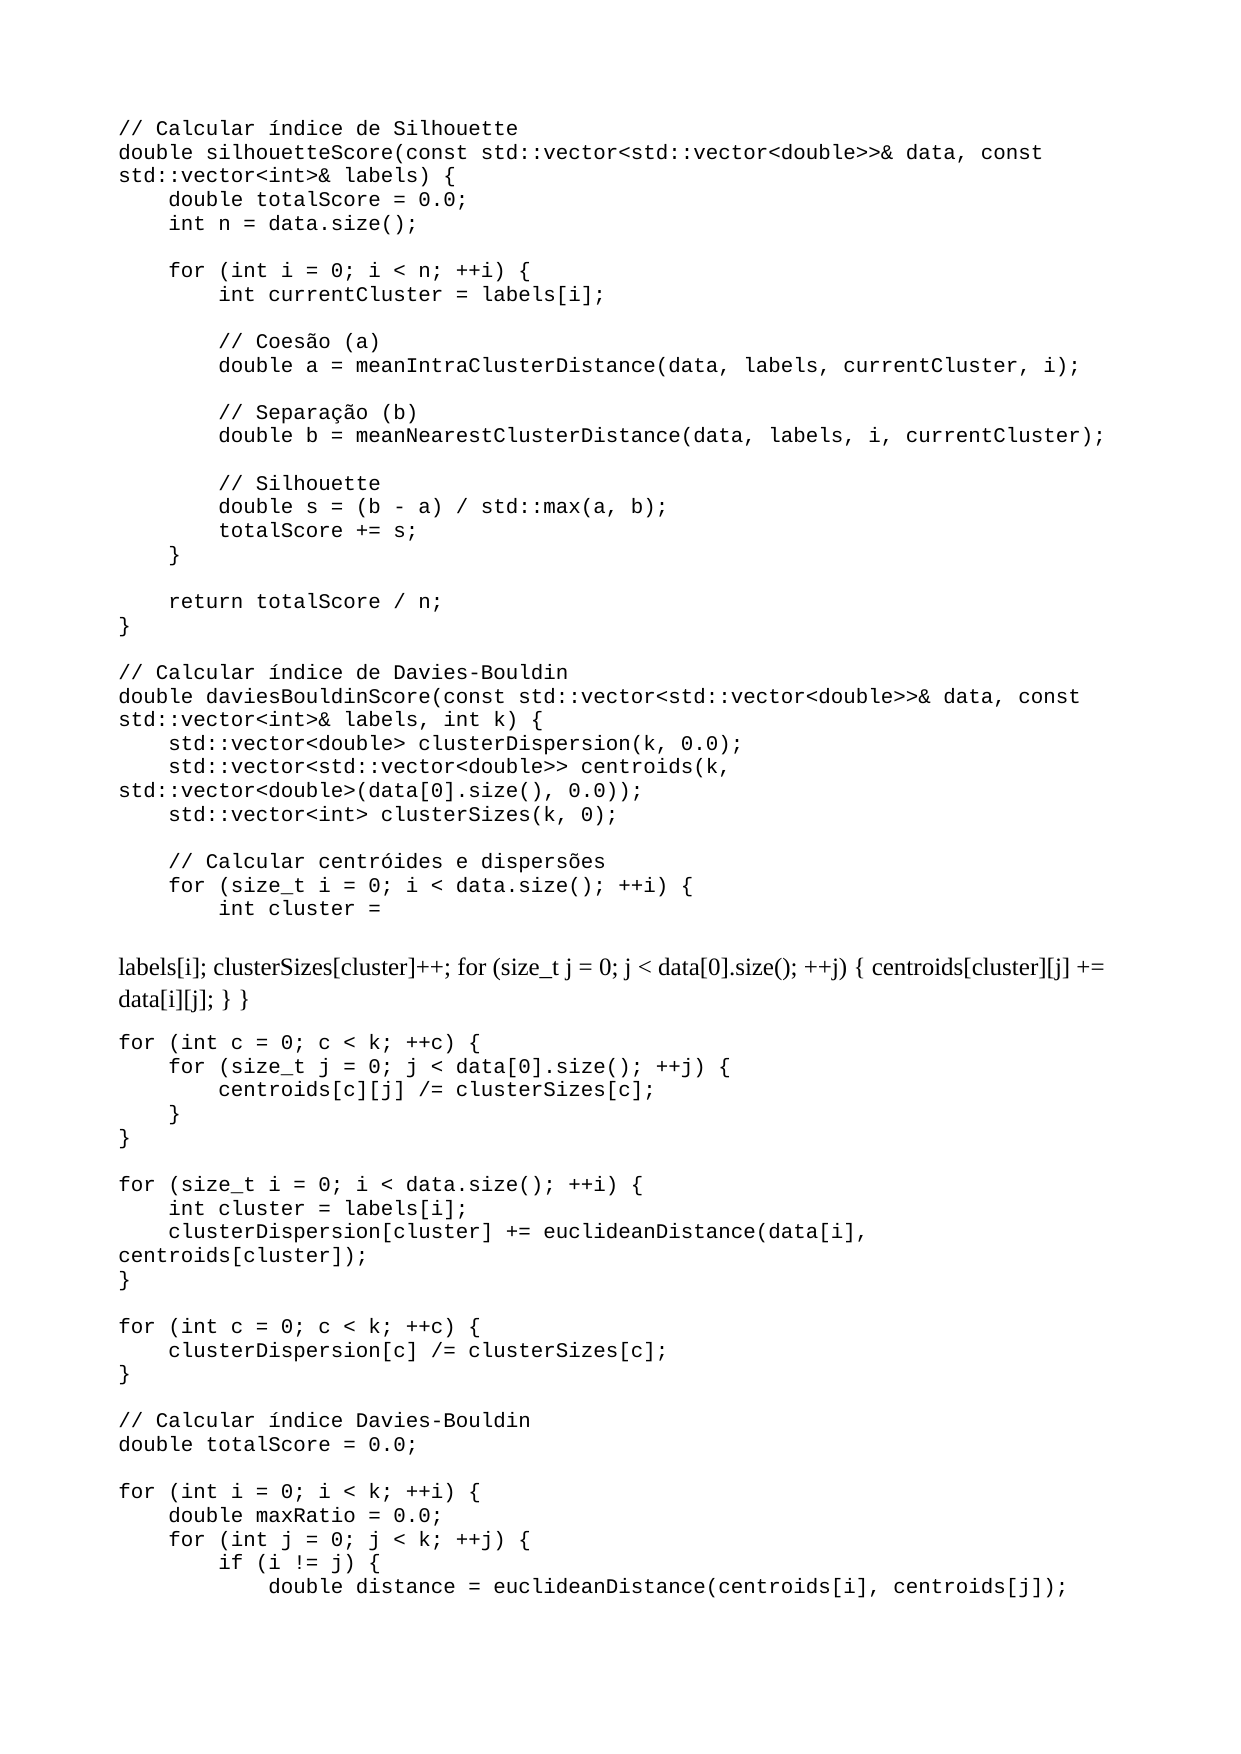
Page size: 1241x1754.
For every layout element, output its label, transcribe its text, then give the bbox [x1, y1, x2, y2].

text // Silhouette [118, 473, 1122, 496]
text } [118, 1127, 1122, 1150]
text // Calcular índice de Davies-Bouldin [118, 662, 1122, 686]
text double a = meanIntraClusterDistance(data, labels, currentCluster, i); [118, 354, 1122, 378]
text // Calcular centróides e dispersões [118, 851, 1122, 875]
text for (int c = 0; c < k; ++c) { [118, 1032, 1122, 1056]
text if (i != j) { [118, 1552, 1122, 1576]
text // Separação (b) [118, 402, 1122, 426]
text double silhouetteScore(const std::vector<std::vector<double>>& data, const std::vector<int>& labels) { [118, 142, 1122, 189]
text // Calcular índice de Silhouette [118, 118, 1122, 142]
text double b = meanNearestClusterDistance(data, labels, i, currentCluster); [118, 426, 1122, 449]
text } [118, 615, 1122, 638]
text double totalScore = 0.0; [118, 1434, 1122, 1458]
text // Calcular índice Davies-Bouldin [118, 1411, 1122, 1434]
text for (size_t i = 0; i < data.size(); ++i) { [118, 875, 1122, 898]
text } [118, 544, 1122, 567]
text int n = data.size(); [118, 213, 1122, 236]
text for (size_t j = 0; j < data[0].size(); ++j) { [118, 1056, 1122, 1079]
text double maxRatio = 0.0; [118, 1505, 1122, 1529]
text for (int i = 0; i < k; ++i) { [118, 1481, 1122, 1505]
text std::vector<int> clusterSizes(k, 0); [118, 804, 1122, 827]
text return totalScore / n; [118, 591, 1122, 615]
text for (int c = 0; c < k; ++c) { [118, 1316, 1122, 1339]
text clusterDispersion[c] /= clusterSizes[c]; [118, 1339, 1122, 1363]
text } [118, 1269, 1122, 1292]
text std::vector<std::vector<double>> centroids(k, std::vector<double>(data[0].size(), 0.0)); [118, 757, 1122, 804]
text } [118, 1103, 1122, 1127]
text for (size_t i = 0; i < data.size(); ++i) { [118, 1174, 1122, 1198]
text int cluster = [118, 898, 1122, 922]
text double totalScore = 0.0; [118, 189, 1122, 213]
text for (int i = 0; i < n; ++i) { [118, 260, 1122, 284]
text clusterDispersion[cluster] += euclideanDistance(data[i], centroids[cluster]); [118, 1221, 1122, 1269]
text double distance = euclideanDistance(centroids[i], centroids[j]); [118, 1576, 1122, 1600]
text std::vector<double> clusterDispersion(k, 0.0); [118, 733, 1122, 757]
text // Coesão (a) [118, 331, 1122, 354]
text labels[i]; clusterSizes[cluster]++; for (size_t j = 0; j < data[0].size(); ++j) { centroids[cluster][j] += data[i][j]; } } [118, 952, 1122, 1013]
text } [118, 1363, 1122, 1387]
text for (int j = 0; j < k; ++j) { [118, 1529, 1122, 1552]
text double daviesBouldinScore(const std::vector<std::vector<double>>& data, const std::vector<int>& labels, int k) { [118, 686, 1122, 733]
text double s = (b - a) / std::max(a, b); [118, 496, 1122, 520]
text centroids[c][j] /= clusterSizes[c]; [118, 1079, 1122, 1103]
text int cluster = labels[i]; [118, 1198, 1122, 1221]
text totalScore += s; [118, 520, 1122, 544]
text int currentCluster = labels[i]; [118, 284, 1122, 307]
